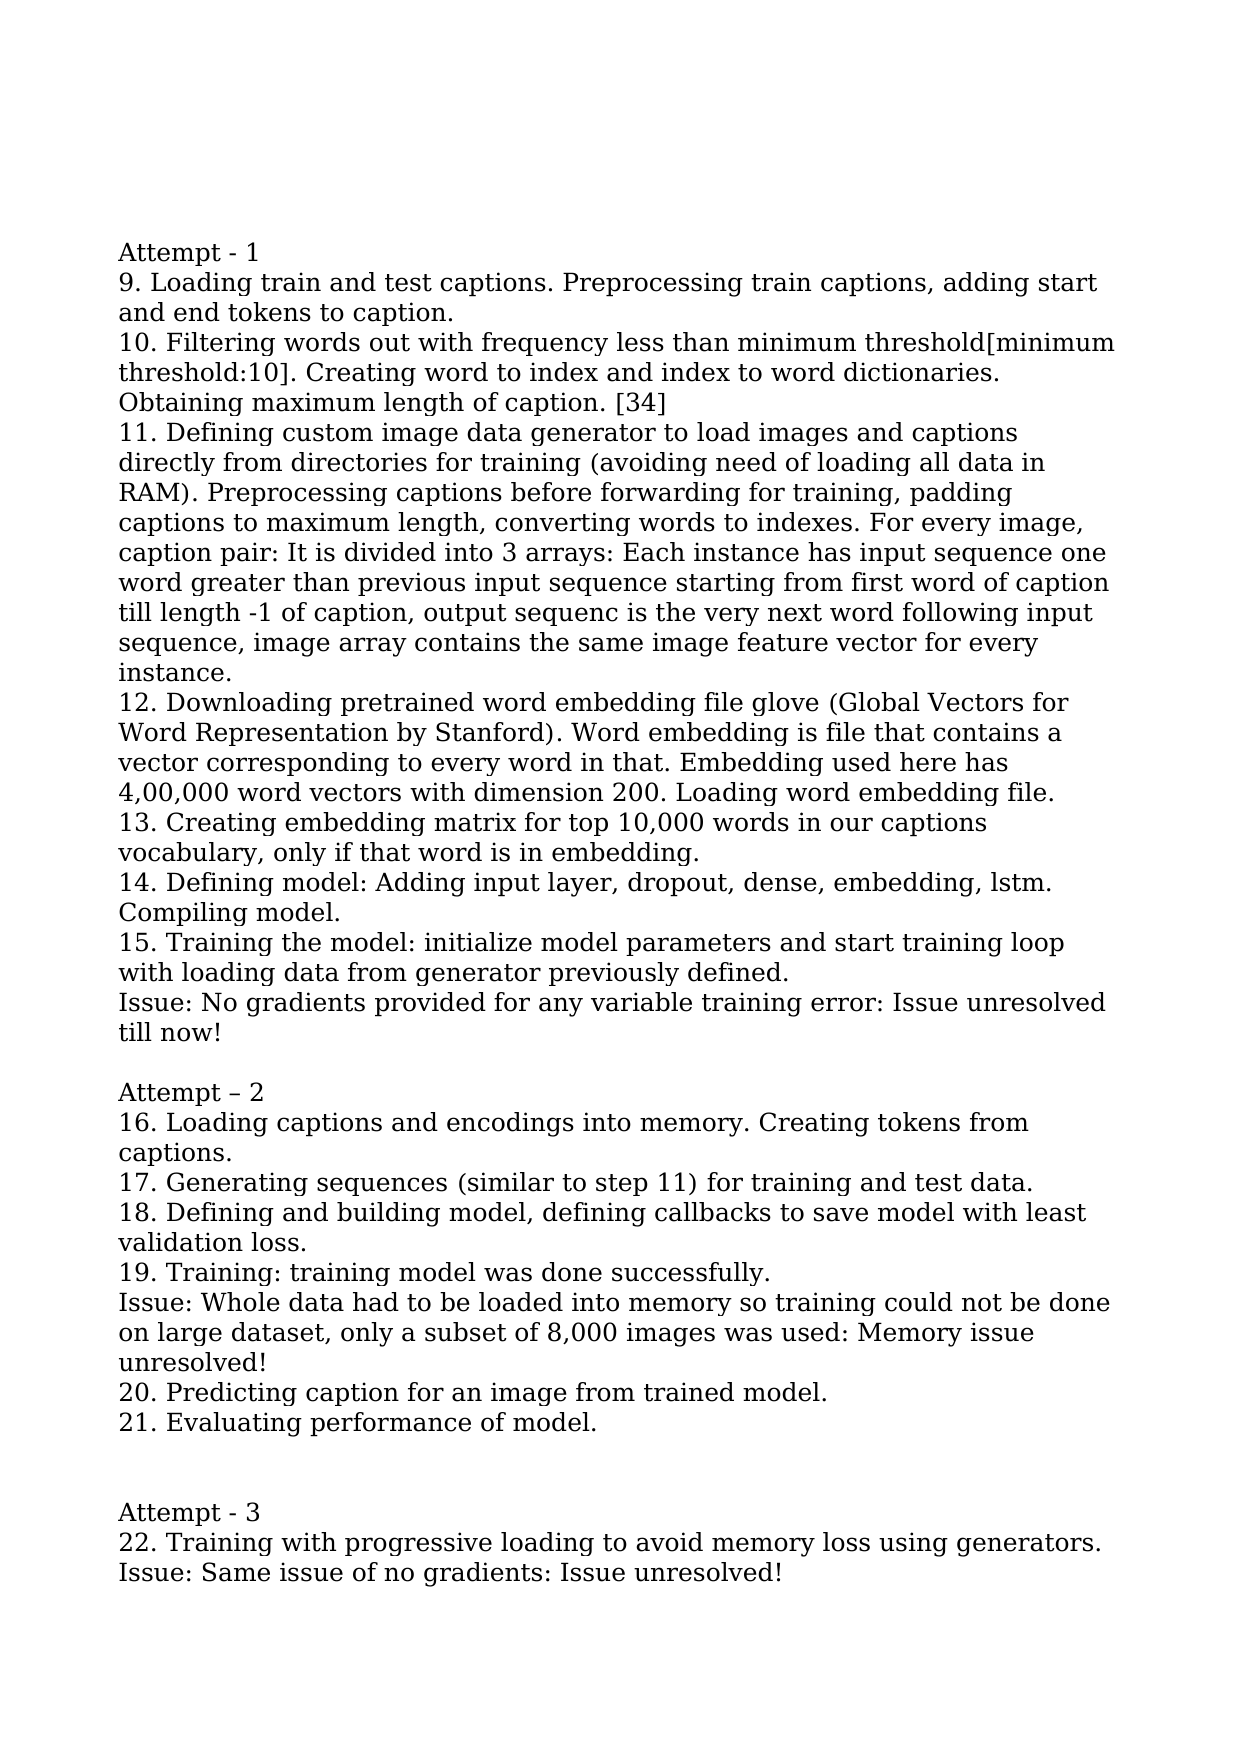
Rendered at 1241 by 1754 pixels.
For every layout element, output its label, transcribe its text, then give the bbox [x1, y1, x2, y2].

text 15. Training the model: initialize model parameters and start training loop with loading data from generator previously defined. [118, 926, 1122, 986]
text Issue: Whole data had to be loaded into memory so training could not be done on large dataset, only a subset of 8,000 images was used: Memory issue unresolved! [118, 1286, 1122, 1376]
text Attempt - 1 [118, 236, 1122, 266]
text Attempt - 3 [118, 1496, 1122, 1526]
text 11. Defining custom image data generator to load images and captions directly from directories for training (avoiding need of loading all data in RAM). Preprocessing captions before forwarding for training, padding captions to maximum length, converting words to indexes. For every image, caption pair: It is divided into 3 arrays: Each instance has input sequence one word greater than previous input sequence starting from first word of caption till length -1 of caption, output sequenc is the very next word following input sequence, image array contains the same image feature vector for every instance. [118, 416, 1122, 686]
text 9. Loading train and test captions. Preprocessing train captions, adding start and end tokens to caption. [118, 266, 1122, 326]
text 14. Defining model: Adding input layer, dropout, dense, embedding, lstm. Compiling model. [118, 866, 1122, 926]
text Attempt – 2 [118, 1076, 1122, 1106]
text 22. Training with progressive loading to avoid memory loss using generators. [118, 1526, 1122, 1556]
text 17. Generating sequences (similar to step 11) for training and test data. [118, 1166, 1122, 1196]
text 10. Filtering words out with frequency less than minimum threshold[minimum threshold:10]. Creating word to index and index to word dictionaries. Obtaining maximum length of caption. [34] [118, 326, 1122, 416]
text 20. Predicting caption for an image from trained model. [118, 1376, 1122, 1406]
text 16. Loading captions and encodings into memory. Creating tokens from captions. [118, 1106, 1122, 1166]
text 19. Training: training model was done successfully. [118, 1256, 1122, 1286]
text 21. Evaluating performance of model. [118, 1406, 1122, 1436]
text 12. Downloading pretrained word embedding file glove (Global Vectors for Word Representation by Stanford). Word embedding is file that contains a vector corresponding to every word in that. Embedding used here has 4,00,000 word vectors with dimension 200. Loading word embedding file. [118, 686, 1122, 806]
text Issue: No gradients provided for any variable training error: Issue unresolved till now! [118, 986, 1122, 1046]
text 13. Creating embedding matrix for top 10,000 words in our captions vocabulary, only if that word is in embedding. [118, 806, 1122, 866]
text 18. Defining and building model, defining callbacks to save model with least validation loss. [118, 1196, 1122, 1256]
text Issue: Same issue of no gradients: Issue unresolved! [118, 1556, 1122, 1586]
